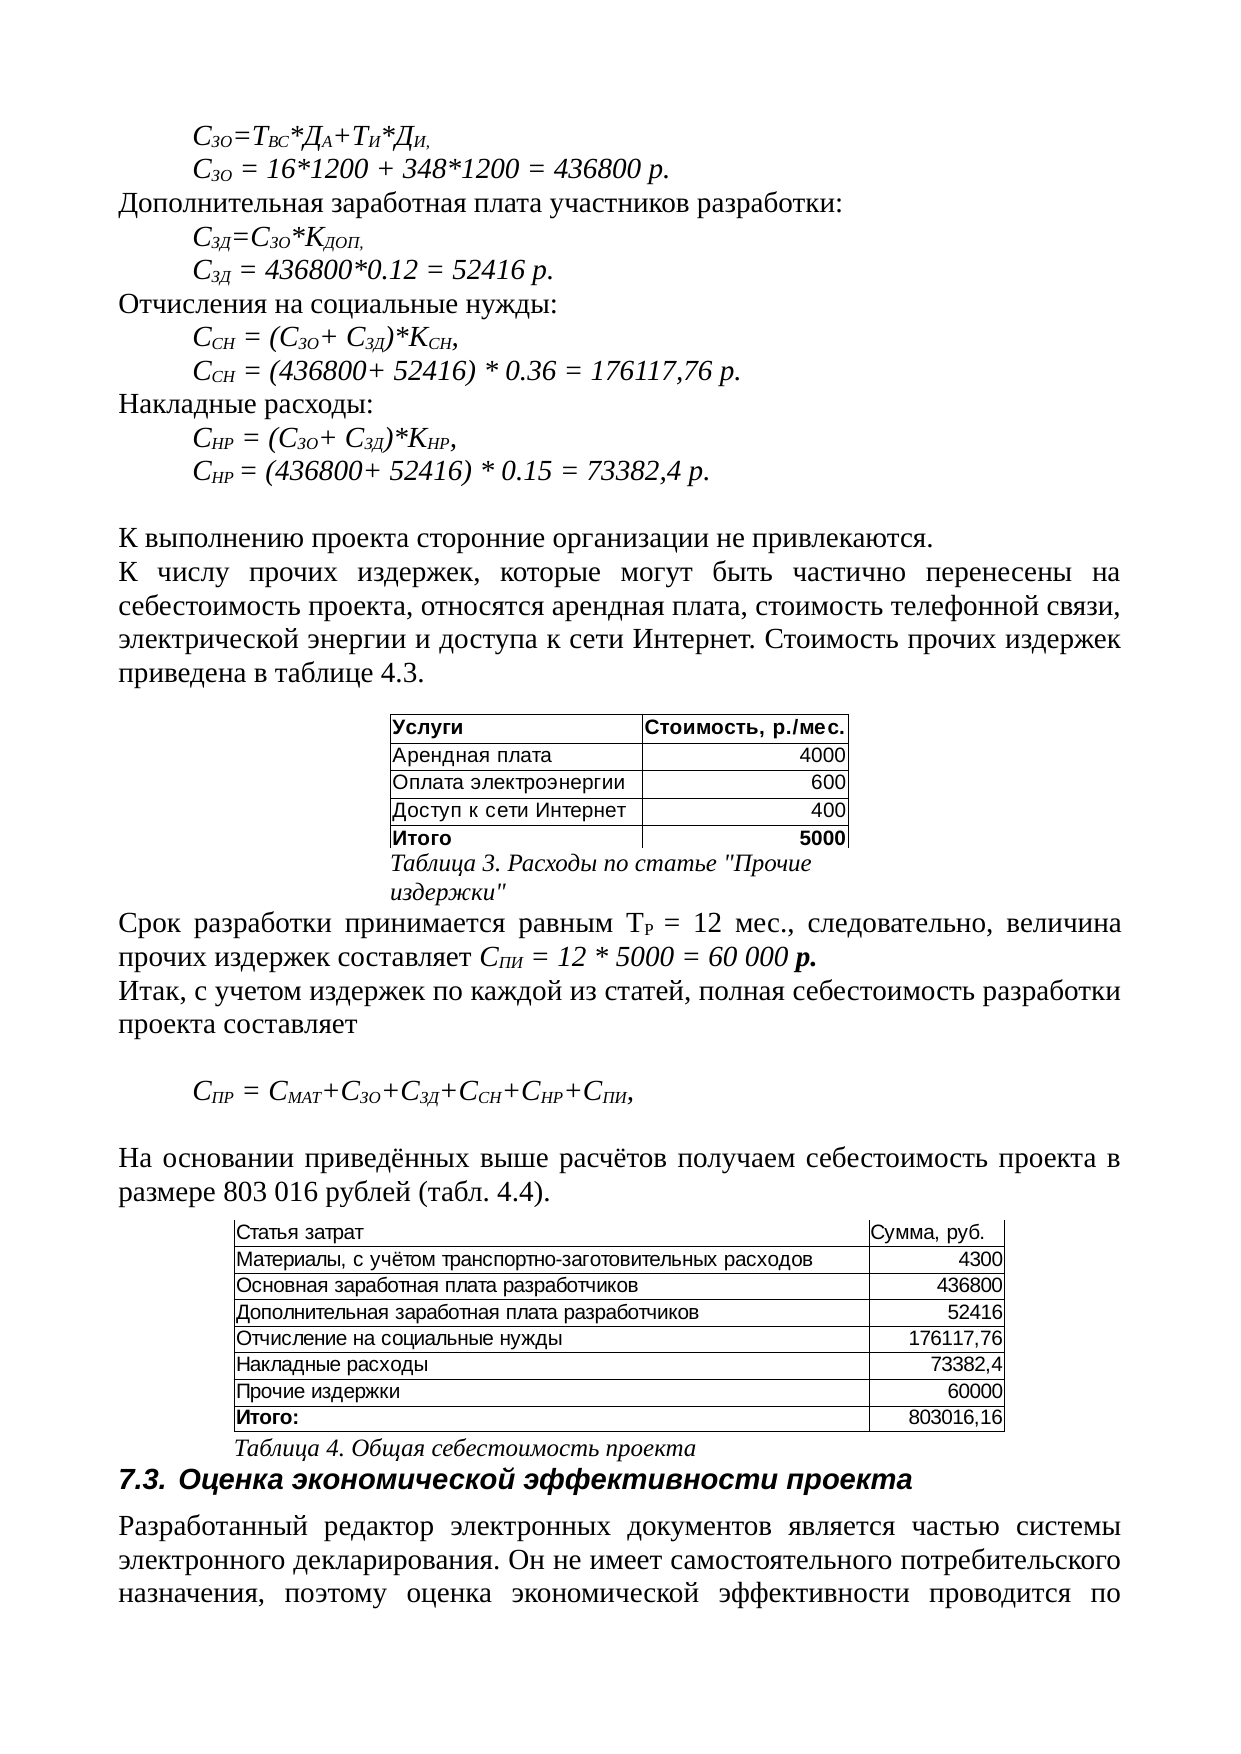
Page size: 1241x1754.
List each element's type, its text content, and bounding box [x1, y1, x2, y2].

text С­ЗО=ТВС*ДА+ТИ*ДИ­, [192, 118, 1122, 152]
text Итак, с учетом издержек по каждой из статей, полная себестоимость разработки проекта составляет [118, 973, 1122, 1040]
text СНР = (С­ЗО+ СЗД­)*К­НР, [192, 420, 1122, 453]
text С­ЗД=СЗО*КДОП, [192, 219, 1122, 252]
text С­ЗД = 436800*0.12 = 52416 р. [192, 252, 1122, 286]
subtitle Оценка экономической эффективности проекта [118, 1232, 1122, 1496]
text Срок разработки принимается равным ТР = 12 мес., следовательно, величина прочих издержек составляет СПИ = 12 * 5000 = 60 000 р. [118, 688, 1122, 973]
text Накладные расходы: [118, 386, 1122, 420]
text СПР = СМАТ+СЗО+СЗД+ССН+СНР+СПИ, [192, 1073, 1122, 1107]
text ССН = (С­ЗО+ СЗД­)*К­СН, [192, 319, 1122, 353]
text Разработанный редактор электронных документов является частью системы электронного декларирования. Он не имеет самостоятельного потребительского назначения, поэтому оценка экономической эффективности проводится по [118, 1508, 1122, 1609]
text Таблица 4. Общая себестоимость проекта [234, 1220, 1006, 1462]
text Дополнительная заработная плата участников разработки: [118, 185, 1122, 219]
text На основании приведённых выше расчётов получаем себестоимость проекта в размере 803 016 рублей (табл. 4.4). [118, 1140, 1122, 1207]
text СНР = (436800+ 52416) * 0.15 = 73382,4 р. [192, 453, 1122, 487]
text К числу прочих издержек, которые могут быть частично перенесены на себестоимость проекта, относятся арендная плата, стоимость телефонной связи, электрической энергии и доступа к сети Интернет. Стоимость прочих издержек приведена в таблице 4.3. [118, 554, 1122, 688]
text Таблица 3. Расходы по статье "Прочие издержки" [390, 714, 850, 906]
subtitle [234, 1207, 1006, 1220]
text Отчисления на социальные нужды: [118, 286, 1122, 319]
text СЗО = 16*1200 + 348*1200 = 436800 р. [192, 152, 1122, 185]
text К выполнению проекта сторонние организации не привлекаются. [118, 521, 1122, 554]
text ССН = (436800+ 52416) * 0.36 = 176117,76 р. [192, 353, 1122, 386]
